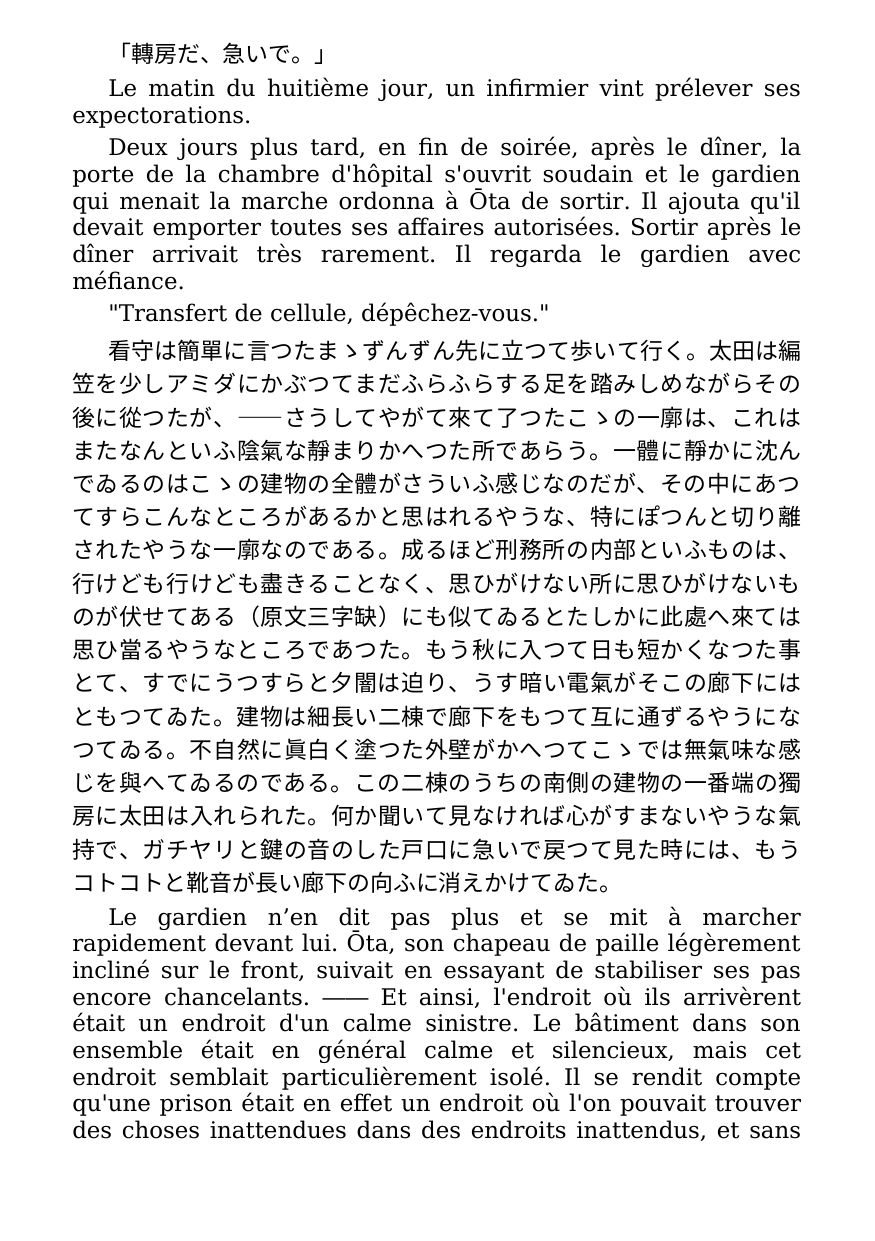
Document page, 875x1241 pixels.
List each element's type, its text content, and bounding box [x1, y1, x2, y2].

text Le gardien n’en dit pas plus et se mit à marcher rapidement devant lui. Ōta, son chapeau de paille légèrement incliné sur le front, suivait en essayant de stabiliser ses pas encore chancelants. ―― Et ainsi, l'endroit où ils arrivèrent était un endroit d'un calme sinistre. Le bâtiment dans son ensemble était en général calme et silencieux, mais cet endroit semblait particulièrement isolé. Il se rendit compte qu'une prison était en effet un endroit où l'on pouvait trouver des choses inattendues dans des endroits inattendus, et sans [72, 904, 802, 1144]
text "Transfert de cellule, dépêchez-vous." [72, 300, 802, 327]
text 看守は簡單に言つたまゝずんずん先に立つて歩いて行く。太田は編笠を少しアミダにかぶつてまだふらふらする足を踏みしめながらその後に從つたが、――さうしてやがて來て了つたこゝの一廓は、これはまたなんといふ陰氣な靜まりかへつた所であらう。一體に靜かに沈んでゐるのはこゝの建物の全體がさういふ感じなのだが、その中にあつてすらこんなところがあるかと思はれるやうな、特にぽつんと切り離されたやうな一廓なのである。成るほど刑務所の内部といふものは、行けども行けども盡きることなく、思ひがけない所に思ひがけないものが伏せてある（原文三字缺）にも似てゐるとたしかに此處へ來ては思ひ當るやうなところであつた。もう秋に入つて日も短かくなつた事とて、すでにうつすらと夕闇は迫り、うす暗い電氣がそこの廊下にはともつてゐた。建物は細長い二棟で廊下をもつて互に通ずるやうになつてゐる。不自然に眞白く塗つた外壁がかへつてこゝでは無氣味な感じを與へてゐるのである。この二棟のうちの南側の建物の一番端の獨房に太田は入れられた。何か聞いて見なければ心がすまないやうな氣持で、ガチヤリと鍵の音のした戸口に急いで戻つて見た時には、もうコトコトと靴音が長い廊下の向ふに消えかけてゐた。 [72, 333, 802, 898]
text 「轉房だ、急いで。」 [72, 36, 802, 69]
text Deux jours plus tard, en fin de soirée, après le dîner, la porte de la chambre d'hôpital s'ouvrit soudain et le gardien qui menait la marche ordonna à Ōta de sortir. Il ajouta qu'il devait emporter toutes ses affaires autorisées. Sortir après le dîner arrivait très rarement. Il regarda le gardien avec méfiance. [72, 134, 802, 294]
text Le matin du huitième jour, un infirmier vint prélever ses expectorations. [72, 75, 802, 128]
